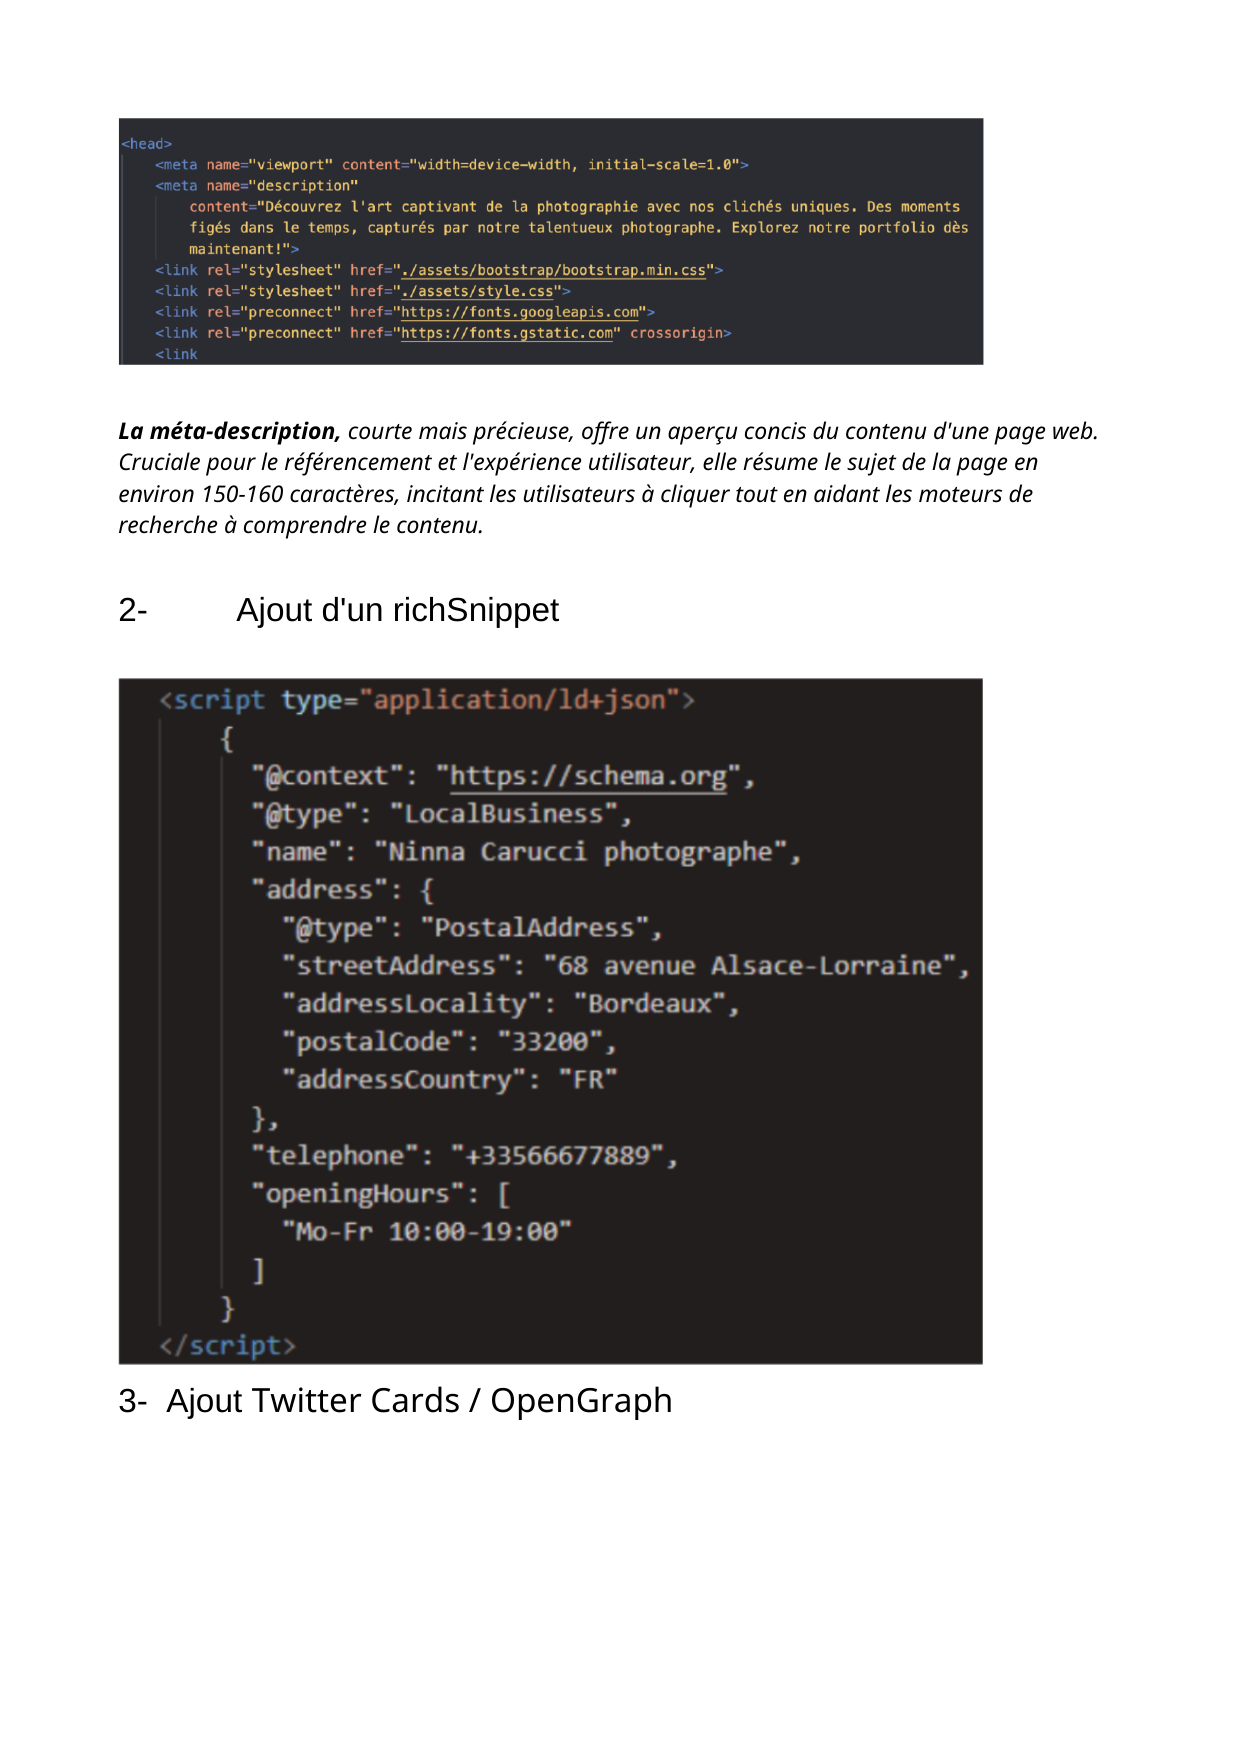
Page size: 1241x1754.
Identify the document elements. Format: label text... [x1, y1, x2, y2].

text 2- Ajout d'un richSnippet [118, 590, 1122, 628]
text 3- Ajout Twitter Cards / OpenGraph [118, 1377, 1122, 1422]
text La méta-description, courte mais précieuse, offre un aperçu concis du contenu d'une page web. Cruciale pour le référencement et l'expérience utilisateur, elle résume le sujet de la page en environ 150-160 caractères, incitant les utilisateurs à cliquer tout en aidant les moteurs de recherche à comprendre le contenu. [118, 415, 1122, 540]
